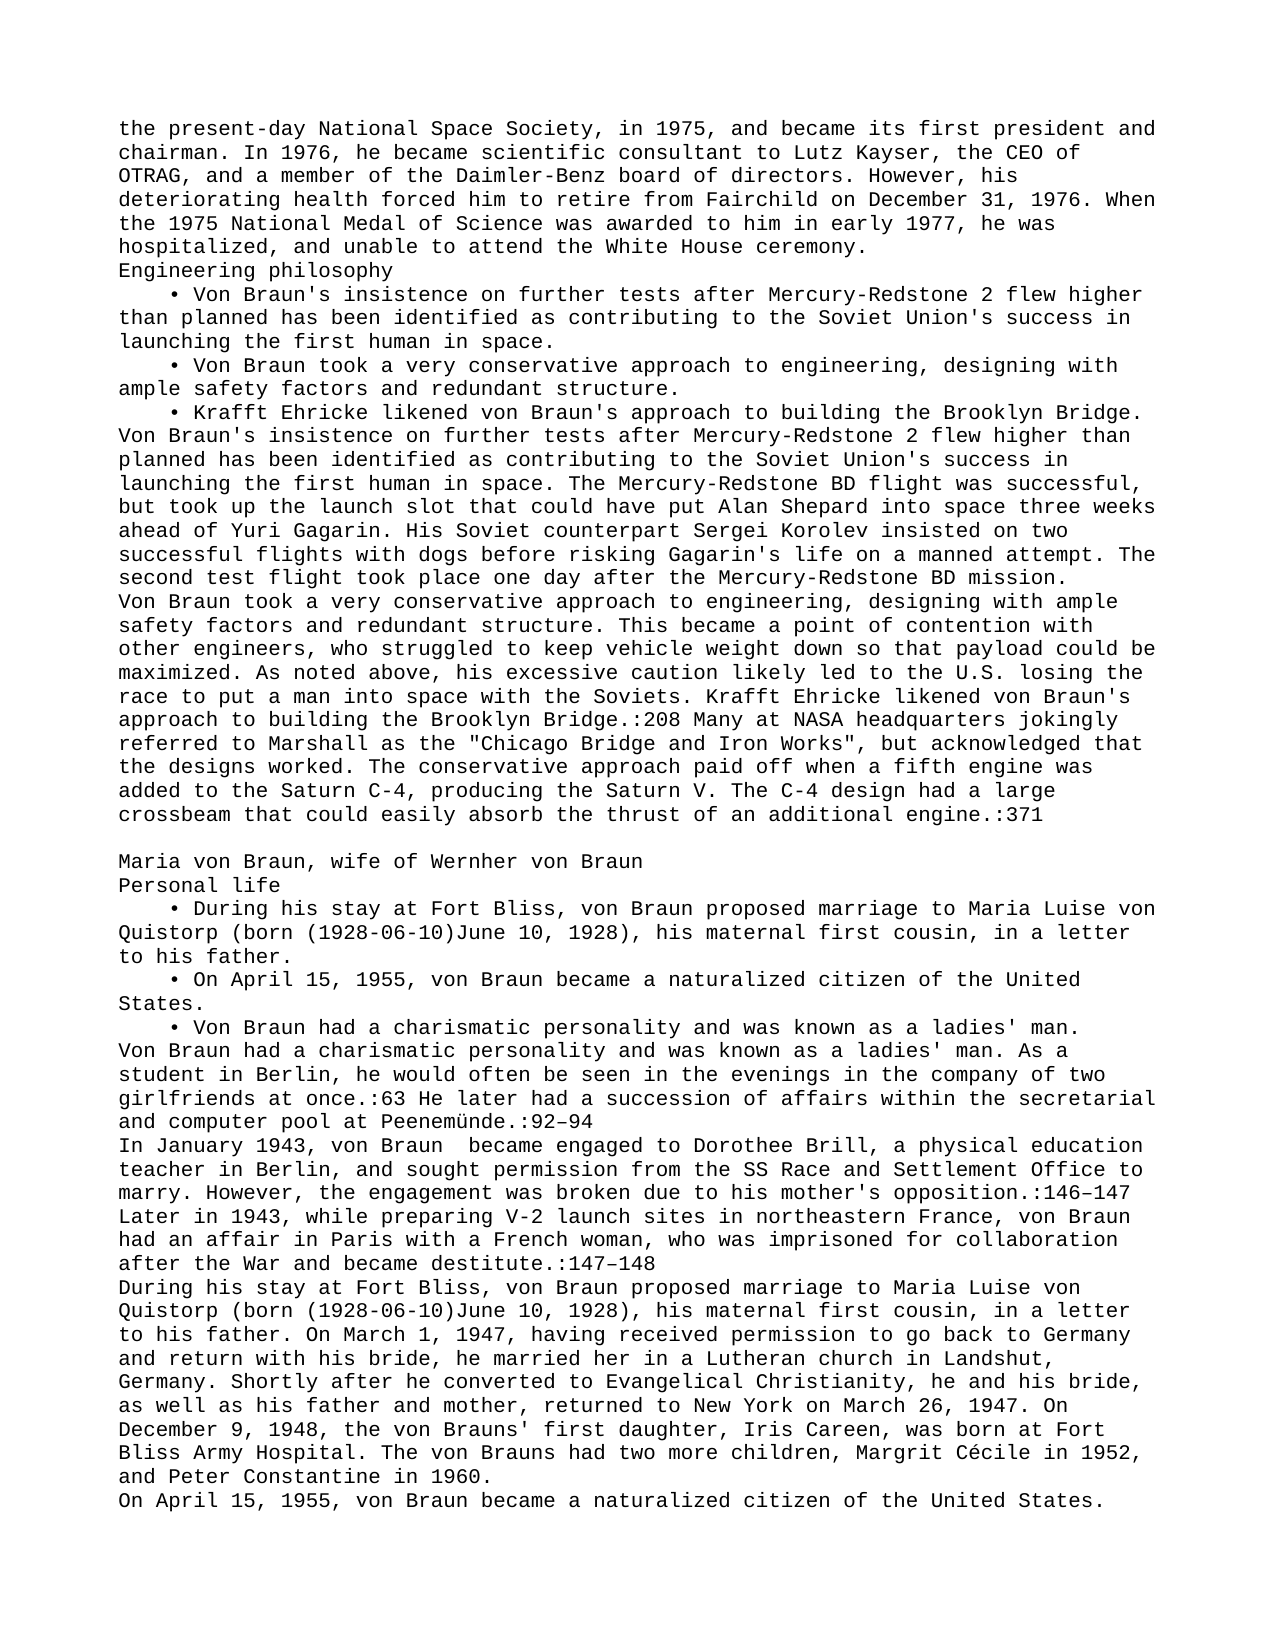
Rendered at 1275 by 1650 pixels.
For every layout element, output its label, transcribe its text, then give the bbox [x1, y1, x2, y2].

text In January 1943, von Braun became engaged to Dorothee Brill, a physical education teacher in Berlin, and sought permission from the SS Race and Settlement Office to marry. However, the engagement was broken due to his mother's opposition.:146–147 Later in 1943, while preparing V-2 launch sites in northeastern France, von Braun had an affair in Paris with a French woman, who was imprisoned for collaboration after the War and became destitute.:147–148 [118, 1135, 1157, 1277]
text • Von Braun had a charismatic personality and was known as a ladies' man. [118, 1017, 1157, 1040]
text • On April 15, 1955, von Braun became a naturalized citizen of the United States. [118, 969, 1157, 1017]
text On April 15, 1955, von Braun became a naturalized citizen of the United States. [118, 1489, 1157, 1513]
text Von Braun's insistence on further tests after Mercury-Redstone 2 flew higher than planned has been identified as contributing to the Soviet Union's success in launching the first human in space. The Mercury-Redstone BD flight was successful, but took up the launch slot that could have put Alan Shepard into space three weeks ahead of Yuri Gagarin. His Soviet counterpart Sergei Korolev insisted on two successful flights with dogs before risking Gagarin's life on a manned attempt. The second test flight took place one day after the Mercury-Redstone BD mission. [118, 426, 1157, 591]
text Personal life [118, 875, 1157, 898]
text Engineering philosophy [118, 260, 1157, 284]
text • Von Braun took a very conservative approach to engineering, designing with ample safety factors and redundant structure. [118, 354, 1157, 402]
text • Von Braun's insistence on further tests after Mercury-Redstone 2 flew higher than planned has been identified as contributing to the Soviet Union's success in launching the first human in space. [118, 284, 1157, 354]
text Von Braun had a charismatic personality and was known as a ladies' man. As a student in Berlin, he would often be seen in the evenings in the company of two girlfriends at once.:63 He later had a succession of affairs within the secretarial and computer pool at Peenemünde.:92–94 [118, 1040, 1157, 1135]
text the present-day National Space Society, in 1975, and became its first president and chairman. In 1976, he became scientific consultant to Lutz Kayser, the CEO of OTRAG, and a member of the Daimler-Benz board of directors. However, his deteriorating health forced him to retire from Fairchild on December 31, 1976. When the 1975 National Medal of Science was awarded to him in early 1977, he was hospitalized, and unable to attend the White House ceremony. [118, 118, 1157, 260]
text During his stay at Fort Bliss, von Braun proposed marriage to Maria Luise von Quistorp (born (1928-06-10)June 10, 1928), his maternal first cousin, in a letter to his father. On March 1, 1947, having received permission to go back to Germany and return with his bride, he married her in a Lutheran church in Landshut, Germany. Shortly after he converted to Evangelical Christianity, he and his bride, as well as his father and mother, returned to New York on March 26, 1947. On December 9, 1948, the von Brauns' first daughter, Iris Careen, was born at Fort Bliss Army Hospital. The von Brauns had two more children, Margrit Cécile in 1952, and Peter Constantine in 1960. [118, 1277, 1157, 1489]
text Maria von Braun, wife of Wernher von Braun [118, 851, 1157, 875]
text • During his stay at Fort Bliss, von Braun proposed marriage to Maria Luise von Quistorp (born (1928-06-10)June 10, 1928), his maternal first cousin, in a letter to his father. [118, 898, 1157, 969]
text • Krafft Ehricke likened von Braun's approach to building the Brooklyn Bridge. [118, 402, 1157, 426]
text Von Braun took a very conservative approach to engineering, designing with ample safety factors and redundant structure. This became a point of contention with other engineers, who struggled to keep vehicle weight down so that payload could be maximized. As noted above, his excessive caution likely led to the U.S. losing the race to put a man into space with the Soviets. Krafft Ehricke likened von Braun's approach to building the Brooklyn Bridge.:208 Many at NASA headquarters jokingly referred to Marshall as the "Chicago Bridge and Iron Works", but acknowledged that the designs worked. The conservative approach paid off when a fifth engine was added to the Saturn C-4, producing the Saturn V. The C-4 design had a large crossbeam that could easily absorb the thrust of an additional engine.:371 [118, 591, 1157, 827]
